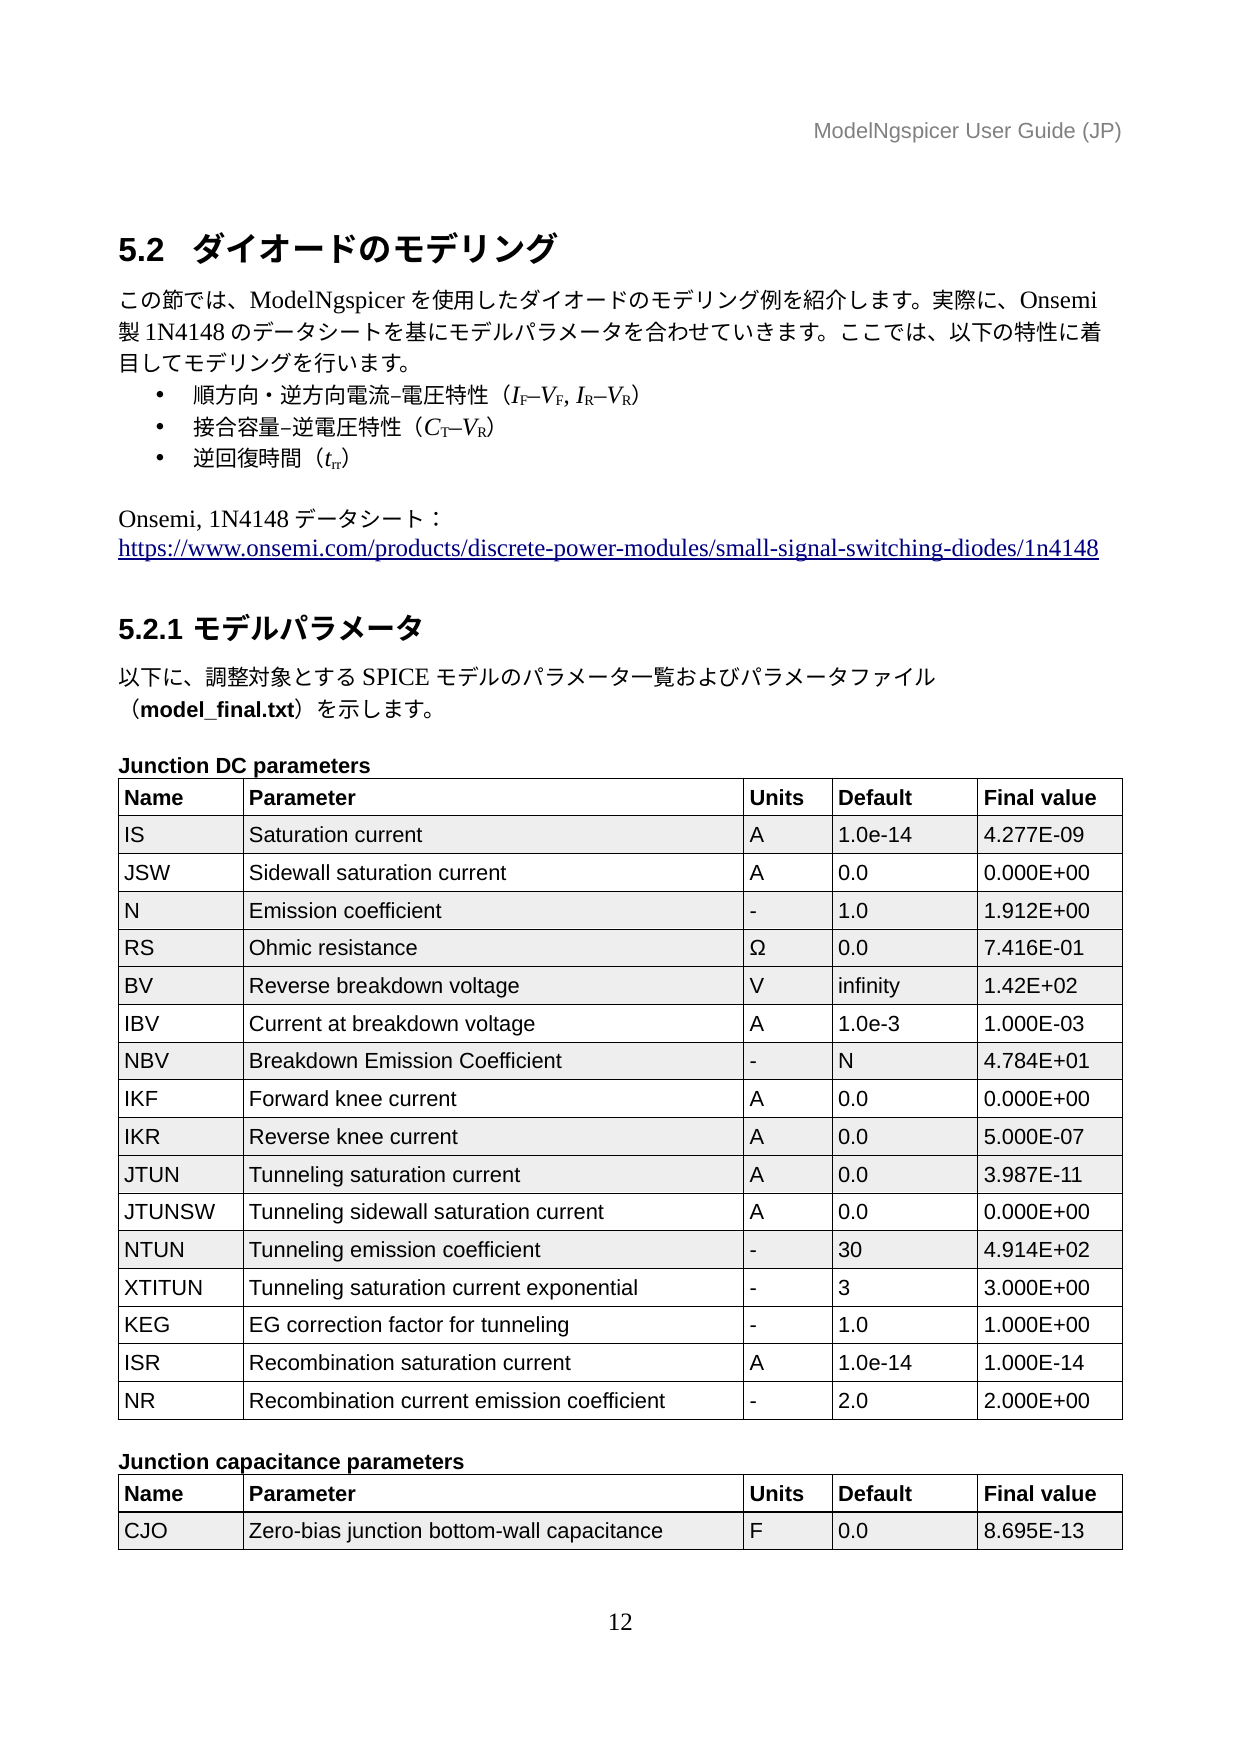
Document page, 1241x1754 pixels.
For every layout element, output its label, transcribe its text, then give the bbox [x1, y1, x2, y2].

table_header Default [833, 779, 977, 815]
table_cell 3 [833, 1269, 977, 1306]
table_cell 1.912E+00 [978, 892, 1122, 928]
table_cell - [744, 1043, 832, 1079]
table_header Units [744, 779, 832, 815]
table_cell 0.000E+00 [978, 854, 1122, 891]
table_cell XTITUN [119, 1269, 243, 1306]
table_cell 4.784E+01 [978, 1043, 1122, 1079]
subtitle ダイオードのモデリング [118, 222, 1122, 271]
table_cell Zero-bias junction bottom-wall capacitance [244, 1513, 743, 1549]
table_header Units [744, 1475, 832, 1511]
table_cell 0.0 [833, 854, 977, 891]
table_cell Emission coefficient [244, 892, 743, 928]
table_cell Tunneling saturation current [244, 1156, 743, 1192]
table_cell N [119, 892, 243, 928]
table_cell 0.0 [833, 1156, 977, 1192]
table_cell 4.914E+02 [978, 1231, 1122, 1268]
table_header Parameter [244, 1475, 743, 1511]
table_cell JTUN [119, 1156, 243, 1192]
table_cell 3.000E+00 [978, 1269, 1122, 1306]
table_cell NBV [119, 1043, 243, 1079]
table_cell V [744, 967, 832, 1004]
table_cell 0.000E+00 [978, 1080, 1122, 1117]
table_cell infinity [833, 967, 977, 1004]
table_header Parameter [244, 779, 743, 815]
table_cell Tunneling sidewall saturation current [244, 1194, 743, 1230]
table_cell - [744, 1382, 832, 1419]
table_cell 5.000E-07 [978, 1118, 1122, 1155]
table_cell EG correction factor for tunneling [244, 1307, 743, 1343]
table_cell IS [119, 816, 243, 853]
table_cell Sidewall saturation current [244, 854, 743, 891]
table_cell 4.277E-09 [978, 816, 1122, 853]
table_cell NR [119, 1382, 243, 1419]
table_cell 1.0 [833, 892, 977, 928]
table_cell 1.0e-3 [833, 1005, 977, 1042]
table_cell 1.0 [833, 1307, 977, 1343]
text 以下に、調整対象とするSPICEモデルのパラメータ一覧およびパラメータファイル（model_final.txt）を示します。 [118, 660, 1122, 752]
table_cell Ohmic resistance [244, 930, 743, 966]
table_cell Recombination current emission coefficient [244, 1382, 743, 1419]
table_cell Breakdown Emission Coefficient [244, 1043, 743, 1079]
table_cell 1.0e-14 [833, 816, 977, 853]
table_cell A [744, 1156, 832, 1192]
list 逆回復時間（trr） [156, 441, 1122, 473]
table_cell Reverse breakdown voltage [244, 967, 743, 1004]
table_cell Tunneling saturation current exponential [244, 1269, 743, 1306]
table_cell Reverse knee current [244, 1118, 743, 1155]
table_cell Forward knee current [244, 1080, 743, 1117]
table_cell 7.416E-01 [978, 930, 1122, 966]
table_cell A [744, 1344, 832, 1381]
table_cell 0.0 [833, 1080, 977, 1117]
table_cell JSW [119, 854, 243, 891]
text Junction DC parameters [118, 752, 1122, 778]
table_header Final value [978, 779, 1122, 815]
table_cell 0.0 [833, 930, 977, 966]
table_cell IBV [119, 1005, 243, 1042]
table_cell 1.000E-03 [978, 1005, 1122, 1042]
table_cell F [744, 1513, 832, 1549]
list 順方向・逆方向電流–電圧特性（IF–VF, IR–VR） [156, 378, 1122, 410]
table_cell Tunneling emission coefficient [244, 1231, 743, 1268]
table_cell RS [119, 930, 243, 966]
table_cell A [744, 1194, 832, 1230]
table_cell 0.0 [833, 1118, 977, 1155]
table_header Final value [978, 1475, 1122, 1511]
table_cell A [744, 1080, 832, 1117]
text Onsemi, 1N4148データシート： [118, 502, 1122, 533]
table_header Name [119, 1475, 243, 1511]
table_cell Recombination saturation current [244, 1344, 743, 1381]
table_cell IKF [119, 1080, 243, 1117]
table_header Default [833, 1475, 977, 1511]
table_cell 0.000E+00 [978, 1194, 1122, 1230]
table_cell A [744, 1005, 832, 1042]
table_cell 3.987E-11 [978, 1156, 1122, 1192]
table_cell 30 [833, 1231, 977, 1268]
table_cell 0.0 [833, 1194, 977, 1230]
table_cell A [744, 854, 832, 891]
table_cell ISR [119, 1344, 243, 1381]
table_cell Current at breakdown voltage [244, 1005, 743, 1042]
table_cell CJO [119, 1513, 243, 1549]
table_cell - [744, 1307, 832, 1343]
text https://www.onsemi.com/products/discrete-power-modules/small-signal-switching-diodes/1n4148 [118, 533, 1122, 562]
table_cell A [744, 1118, 832, 1155]
table_cell - [744, 1231, 832, 1268]
table_cell Ω [744, 930, 832, 966]
table_cell - [744, 892, 832, 928]
table_cell A [744, 816, 832, 853]
text Junction capacitance parameters [118, 1448, 1122, 1474]
table_cell NTUN [119, 1231, 243, 1268]
table_header Name [119, 779, 243, 815]
table_cell 2.000E+00 [978, 1382, 1122, 1419]
table_cell 8.695E-13 [978, 1513, 1122, 1549]
table_cell 1.000E-14 [978, 1344, 1122, 1381]
subtitle モデルパラメータ [118, 606, 1122, 648]
table_cell 1.0e-14 [833, 1344, 977, 1381]
list 接合容量–逆電圧特性（CT–VR） [156, 410, 1122, 441]
table_cell 2.0 [833, 1382, 977, 1419]
text この節では、ModelNgspicerを使用したダイオードのモデリング例を紹介します。実際に、Onsemi製1N4148のデータシートを基にモデルパラメータを合わせていきます。ここでは、以下の特性に着目してモデリングを行います。 [118, 283, 1122, 378]
table_cell Saturation current [244, 816, 743, 853]
table_cell BV [119, 967, 243, 1004]
table_cell N [833, 1043, 977, 1079]
table_cell KEG [119, 1307, 243, 1343]
table_cell - [744, 1269, 832, 1306]
table_cell IKR [119, 1118, 243, 1155]
table_cell 0.0 [833, 1513, 977, 1549]
table_cell 1.000E+00 [978, 1307, 1122, 1343]
table_cell JTUNSW [119, 1194, 243, 1230]
table_cell 1.42E+02 [978, 967, 1122, 1004]
